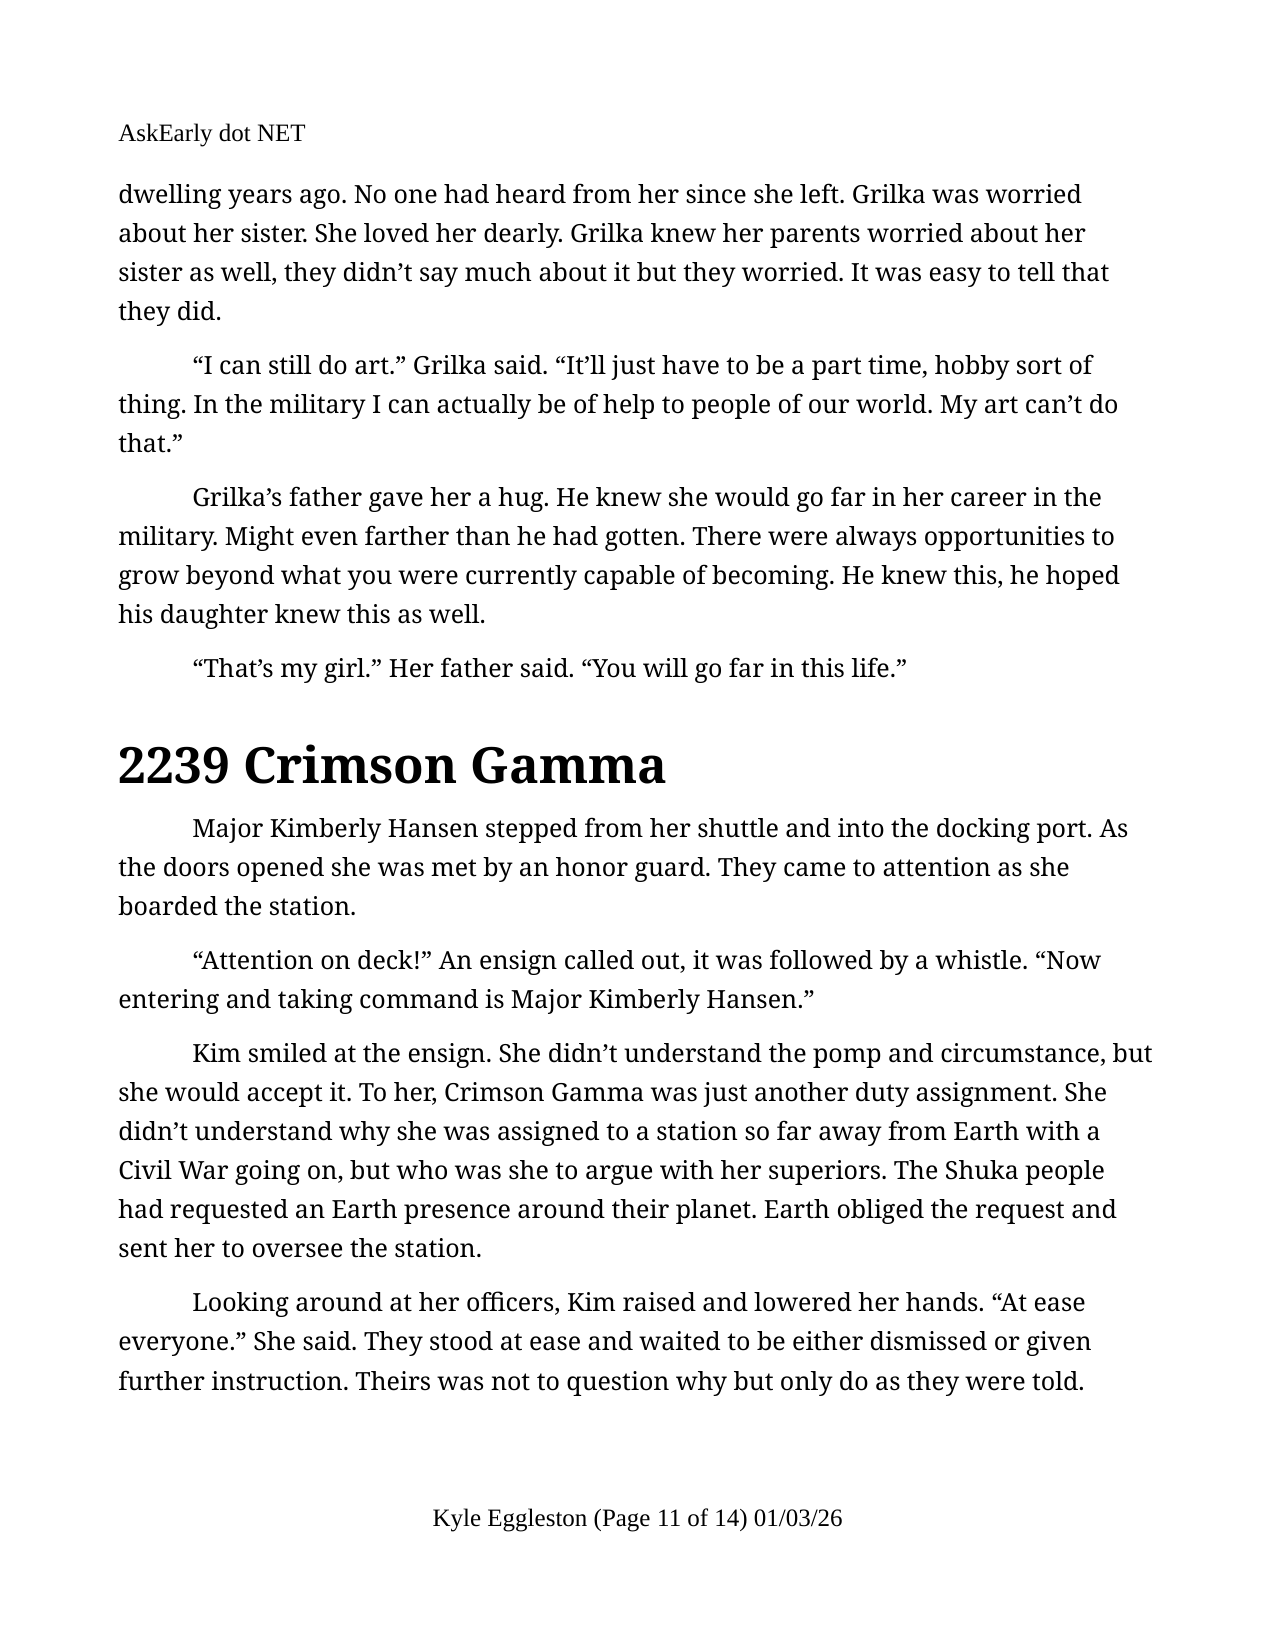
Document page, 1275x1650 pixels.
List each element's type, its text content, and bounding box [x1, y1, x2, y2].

text Looking around at her officers, Kim raised and lowered her hands. “At ease everyone.” She said. They stood at ease and waited to be either dismissed or given further instruction. Theirs was not to question why but only do as they were told. [118, 1285, 1157, 1397]
text Grilka’s father gave her a hug. He knew she would go far in her career in the military. Might even farther than he had gotten. There were always opportunities to grow beyond what you were currently capable of becoming. He knew this, he hoped his daughter knew this as well. [118, 480, 1157, 631]
text “I can still do art.” Grilka said. “It’ll just have to be a part time, hobby sort of thing. In the military I can actually be of help to people of our world. My art can’t do that.” [118, 348, 1157, 460]
text “That’s my girl.” Her father said. “You will go far in this life.” [118, 651, 1157, 685]
text Major Kimberly Hansen stepped from her shuttle and into the docking port. As the doors opened she was met by an honor guard. They came to attention as she boarded the station. [118, 810, 1157, 923]
text dwelling years ago. No one had heard from her since she left. Grilka was worried about her sister. She loved her dearly. Grilka knew her parents worried about her sister as well, they didn’t say much about it but they worried. It was easy to tell that they did. [118, 176, 1157, 328]
subtitle 2239 Crimson Gamma [118, 730, 1157, 798]
text Kim smiled at the ensign. She didn’t understand the pomp and circumstance, but she would accept it. To her, Crimson Gamma was just another duty assignment. She didn’t understand why she was assigned to a station so far away from Earth with a Civil War going on, but who was she to argue with her superiors. The Shuka people had requested an Earth presence around their planet. Earth obliged the request and sent her to oversee the station. [118, 1035, 1157, 1265]
text “Attention on deck!” An ensign called out, it was followed by a whistle. “Now entering and taking command is Major Kimberly Hansen.” [118, 942, 1157, 1016]
